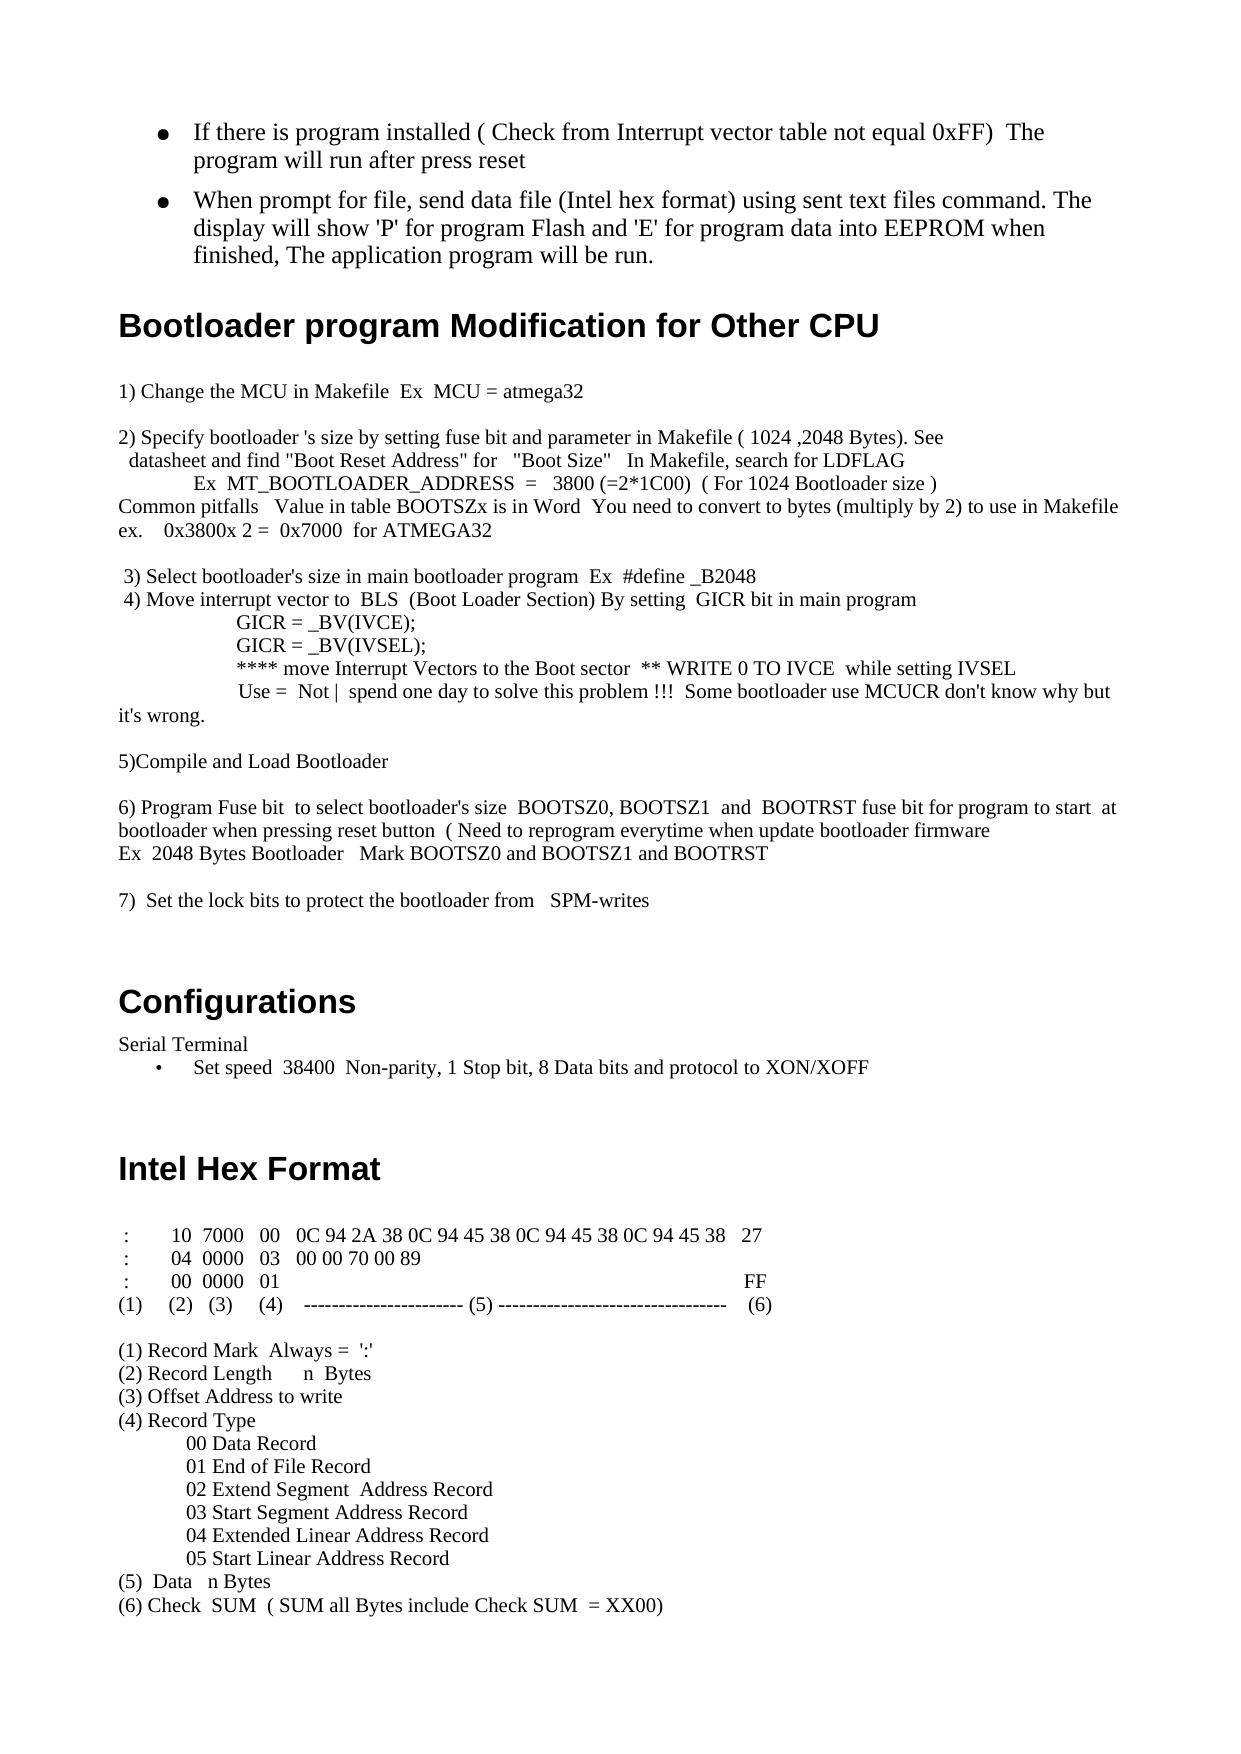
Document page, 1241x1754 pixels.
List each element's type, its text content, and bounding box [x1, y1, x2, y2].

text 04 Extended Linear Address Record [118, 1524, 1122, 1547]
list Set speed 38400 Non-parity, 1 Stop bit, 8 Data bits and protocol to XON/XOFF [156, 1056, 1122, 1079]
text : 00 0000 01 FF [118, 1270, 1122, 1293]
text : 10 7000 00 0C 94 2A 38 0C 94 45 38 0C 94 45 38 0C 94 45 38 27 [118, 1223, 1122, 1247]
text Serial Terminal [118, 1033, 1122, 1056]
text Use = Not | spend one day to solve this problem !!! Some bootloader use MCUCR don't know why but it's wrong. [118, 680, 1122, 750]
text 2) Specify bootloader 's size by setting fuse bit and parameter in Makefile ( 1024 ,2048 Bytes). See [118, 426, 1122, 449]
text (5) Data n Bytes [118, 1570, 1122, 1593]
subtitle Configurations [118, 983, 1122, 1020]
text 3) Select bootloader's size in main bootloader program Ex #define _B2048 [118, 565, 1122, 588]
text Common pitfalls Value in table BOOTSZx is in Word You need to convert to bytes (multiply by 2) to use in Makefile [118, 495, 1122, 518]
text 01 End of File Record [118, 1455, 1122, 1478]
text 03 Start Segment Address Record [118, 1501, 1122, 1524]
text 1) Change the MCU in Makefile Ex MCU = atmega32 [118, 380, 1122, 403]
text 05 Start Linear Address Record [118, 1547, 1122, 1570]
subtitle Bootloader program Modification for Other CPU [118, 307, 1122, 344]
text 00 Data Record [118, 1432, 1122, 1455]
text 5)Compile and Load Bootloader [118, 750, 1122, 773]
list When prompt for file, send data file (Intel hex format) using sent text files command. The display will show 'P' for program Flash and 'E' for program data into EEPROM when finished, The application program will be run. [156, 186, 1122, 269]
text (1) (2) (3) (4) ----------------------- (5) --------------------------------- (6) [118, 1293, 1122, 1316]
text datasheet and find "Boot Reset Address" for "Boot Size" In Makefile, search for LDFLAG [118, 449, 1122, 472]
text 6) Program Fuse bit to select bootloader's size BOOTSZ0, BOOTSZ1 and BOOTRST fuse bit for program to start at bootloader when pressing reset button ( Need to reprogram everytime when update bootloader firmware [118, 796, 1122, 842]
text **** move Interrupt Vectors to the Boot sector ** WRITE 0 TO IVCE while setting IVSEL [118, 657, 1122, 680]
text ex. 0x3800x 2 = 0x7000 for ATMEGA32 [118, 518, 1122, 542]
text 4) Move interrupt vector to BLS (Boot Loader Section) By setting GICR bit in main program [118, 588, 1122, 611]
text : 04 0000 03 00 00 70 00 89 [118, 1247, 1122, 1270]
text 02 Extend Segment Address Record [118, 1478, 1122, 1501]
list If there is program installed ( Check from Interrupt vector table not equal 0xFF) The program will run after press reset [156, 118, 1122, 173]
subtitle Intel Hex Format [118, 1150, 1122, 1188]
text (2) Record Length n Bytes [118, 1362, 1122, 1385]
text (6) Check SUM ( SUM all Bytes include Check SUM = XX00) [118, 1593, 1122, 1617]
text (1) Record Mark Always = ':' [118, 1339, 1122, 1362]
list Ex MT_BOOTLOADER_ADDRESS = 3800 (=2*1C00) ( For 1024 Bootloader size ) [156, 472, 1122, 495]
text (3) Offset Address to write [118, 1385, 1122, 1408]
text (4) Record Type [118, 1408, 1122, 1432]
text 7) Set the lock bits to protect the bootloader from SPM-writes [118, 888, 1122, 912]
text Ex 2048 Bytes Bootloader Mark BOOTSZ0 and BOOTSZ1 and BOOTRST [118, 842, 1122, 865]
text GICR = _BV(IVCE); GICR = _BV(IVSEL); [118, 611, 1122, 657]
